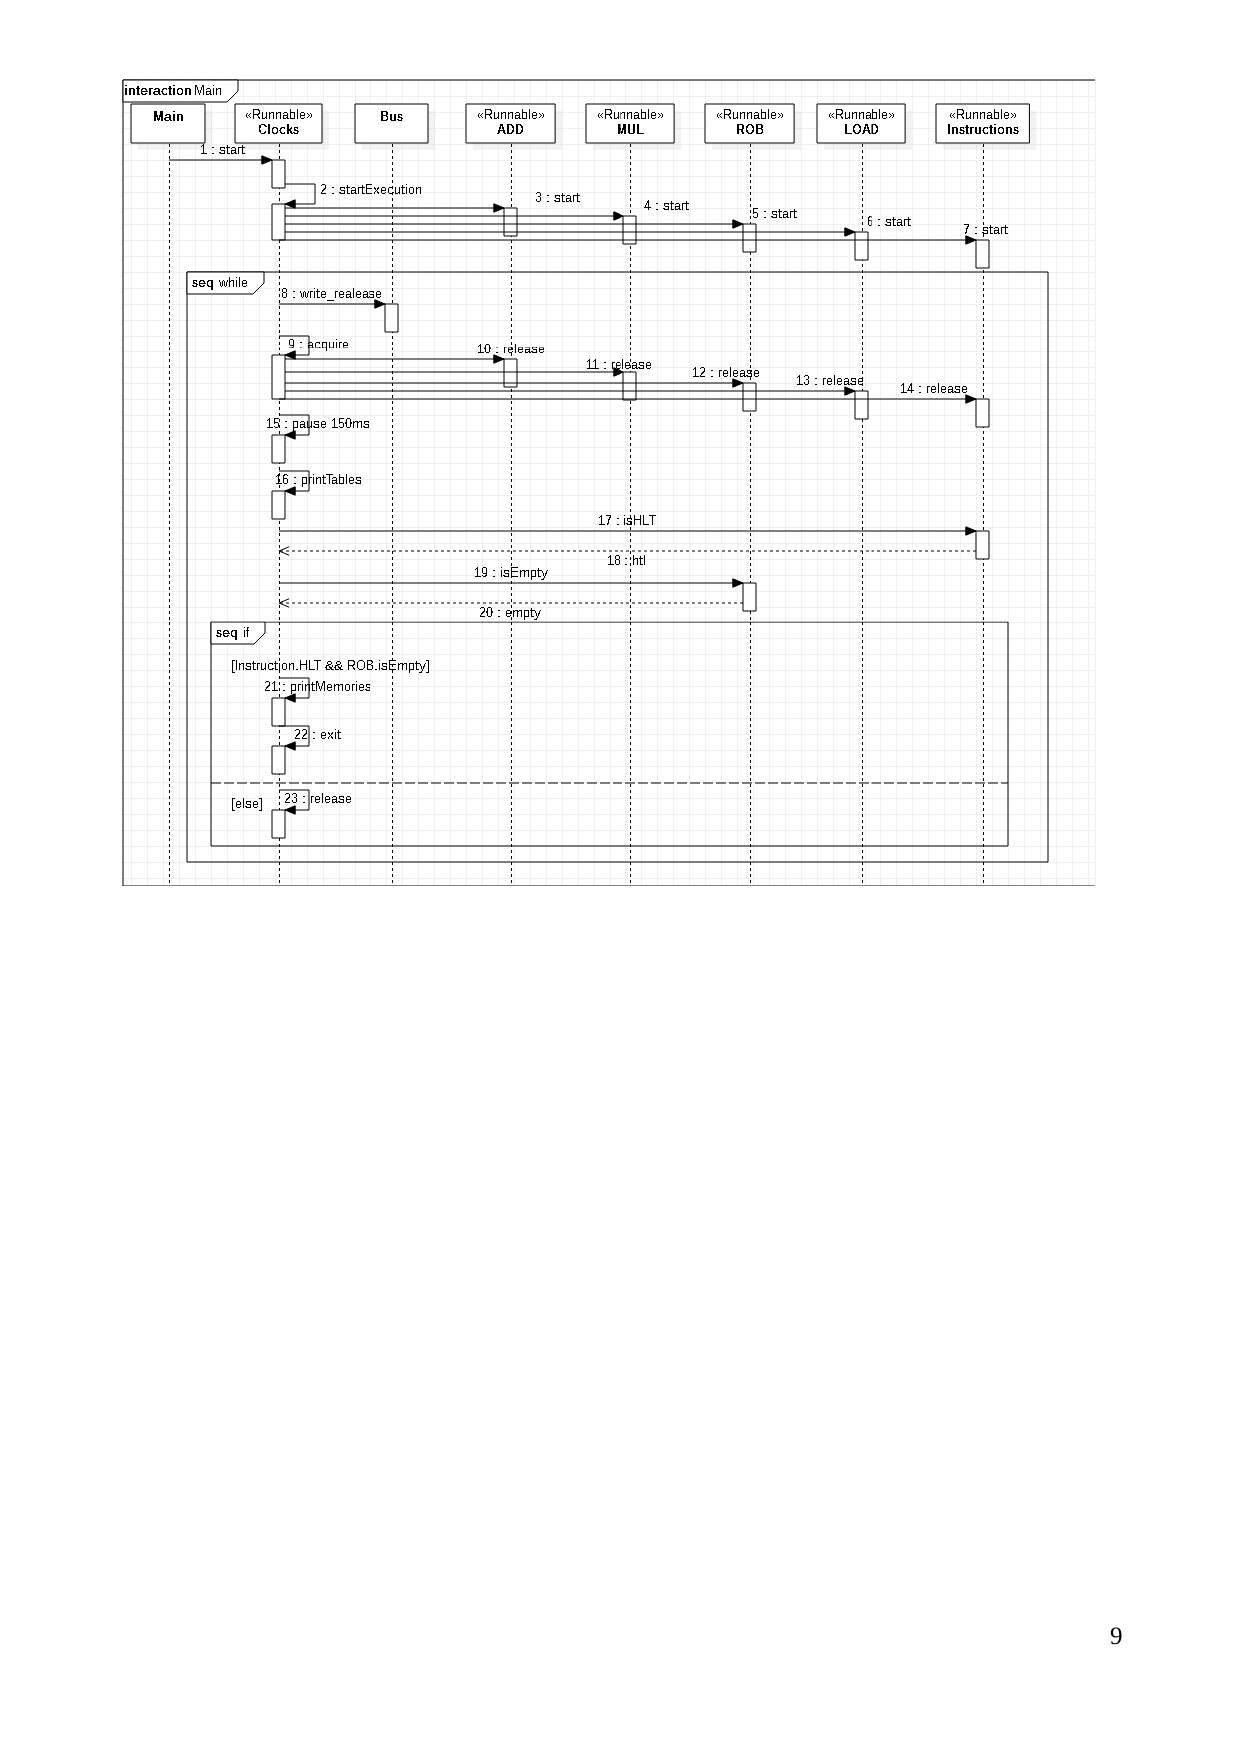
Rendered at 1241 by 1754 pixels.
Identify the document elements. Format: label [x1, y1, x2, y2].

picture [273, 243, 1123, 895]
